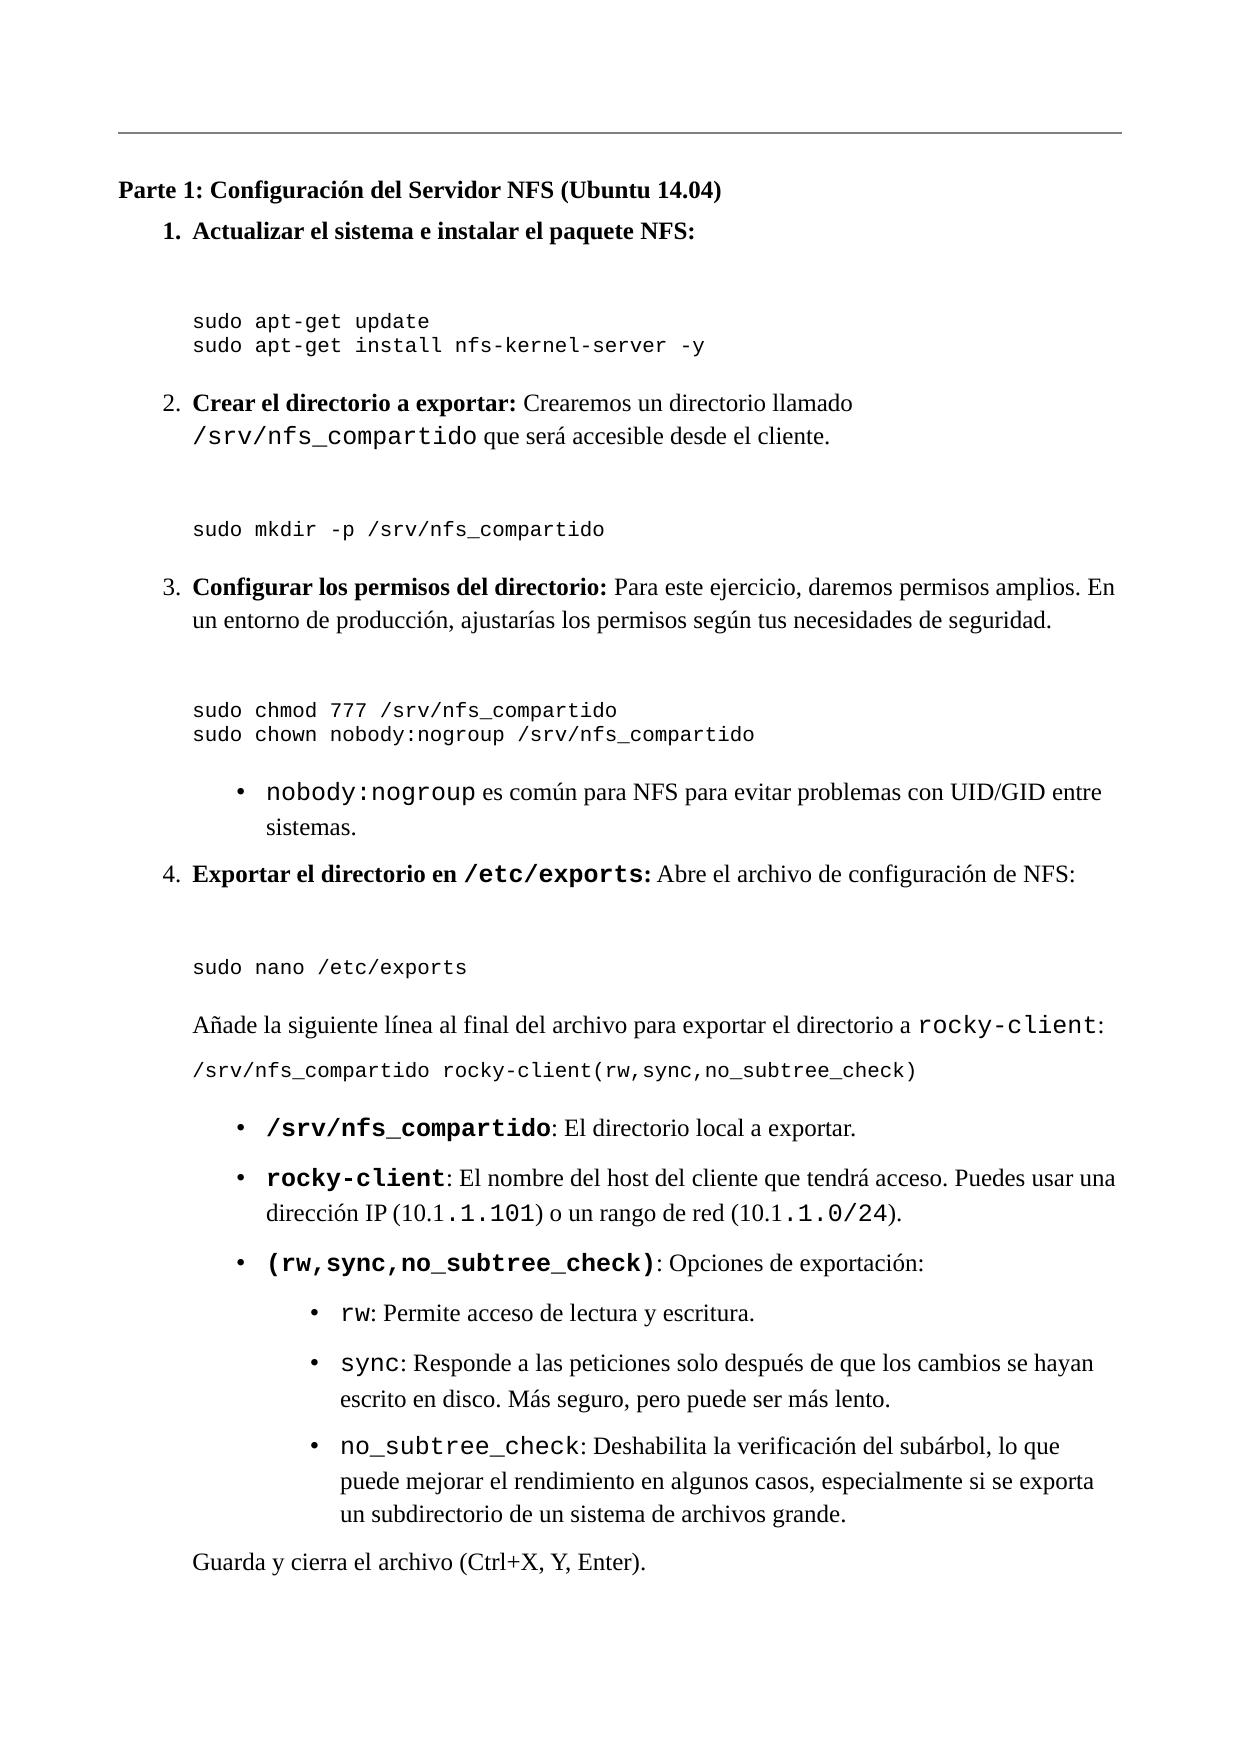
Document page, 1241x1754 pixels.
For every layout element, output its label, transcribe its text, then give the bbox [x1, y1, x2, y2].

list sudo chmod 777 /srv/nfs_compartido [162, 700, 1122, 724]
list sudo mkdir -p /srv/nfs_compartido [162, 519, 1122, 542]
list Exportar el directorio en /etc/exports: Abre el archivo de configuración de NFS: [162, 859, 1122, 890]
list Configurar los permisos del directorio: Para este ejercicio, daremos permisos amplios. En un entorno de producción, ajustarías los permisos según tus necesidades de seguridad. [162, 572, 1122, 634]
list /srv/nfs_compartido rocky-client(rw,sync,no_subtree_check) [162, 1060, 1122, 1084]
list no_subtree_check: Deshabilita la verificación del subárbol, lo que puede mejorar el rendimiento en algunos casos, especialmente si se exporta un subdirectorio de un sistema de archivos grande. [310, 1431, 1122, 1528]
list nobody:nogroup es común para NFS para evitar problemas con UID/GID entre sistemas. [236, 777, 1122, 841]
list (rw,sync,no_subtree_check): Opciones de exportación: [236, 1248, 1122, 1279]
list sudo chown nobody:nogroup /srv/nfs_compartido [162, 724, 1122, 747]
subtitle Parte 1: Configuración del Servidor NFS (Ubuntu 14.04) [118, 175, 1122, 204]
list Actualizar el sistema e instalar el paquete NFS: [162, 216, 1122, 245]
list sudo apt-get update [162, 311, 1122, 335]
list sync: Responde a las peticiones solo después de que los cambios se hayan escrito en disco. Más seguro, pero puede ser más lento. [310, 1348, 1122, 1412]
list Guarda y cierra el archivo (Ctrl+X, Y, Enter). [162, 1547, 1122, 1576]
list sudo nano /etc/exports [162, 957, 1122, 981]
list /srv/nfs_compartido: El directorio local a exportar. [236, 1113, 1122, 1144]
list Añade la siguiente línea al final del archivo para exportar el directorio a rocky-client: [162, 1010, 1122, 1041]
list rocky-client: El nombre del host del cliente que tendrá acceso. Puedes usar una dirección IP (10.1.1.101) o un rango de red (10.1.1.0/24). [236, 1163, 1122, 1229]
list rw: Permite acceso de lectura y escritura. [310, 1298, 1122, 1329]
list Crear el directorio a exportar: Crearemos un directorio llamado /srv/nfs_compartido que será accesible desde el cliente. [162, 388, 1122, 452]
list sudo apt-get install nfs-kernel-server -y [162, 335, 1122, 359]
